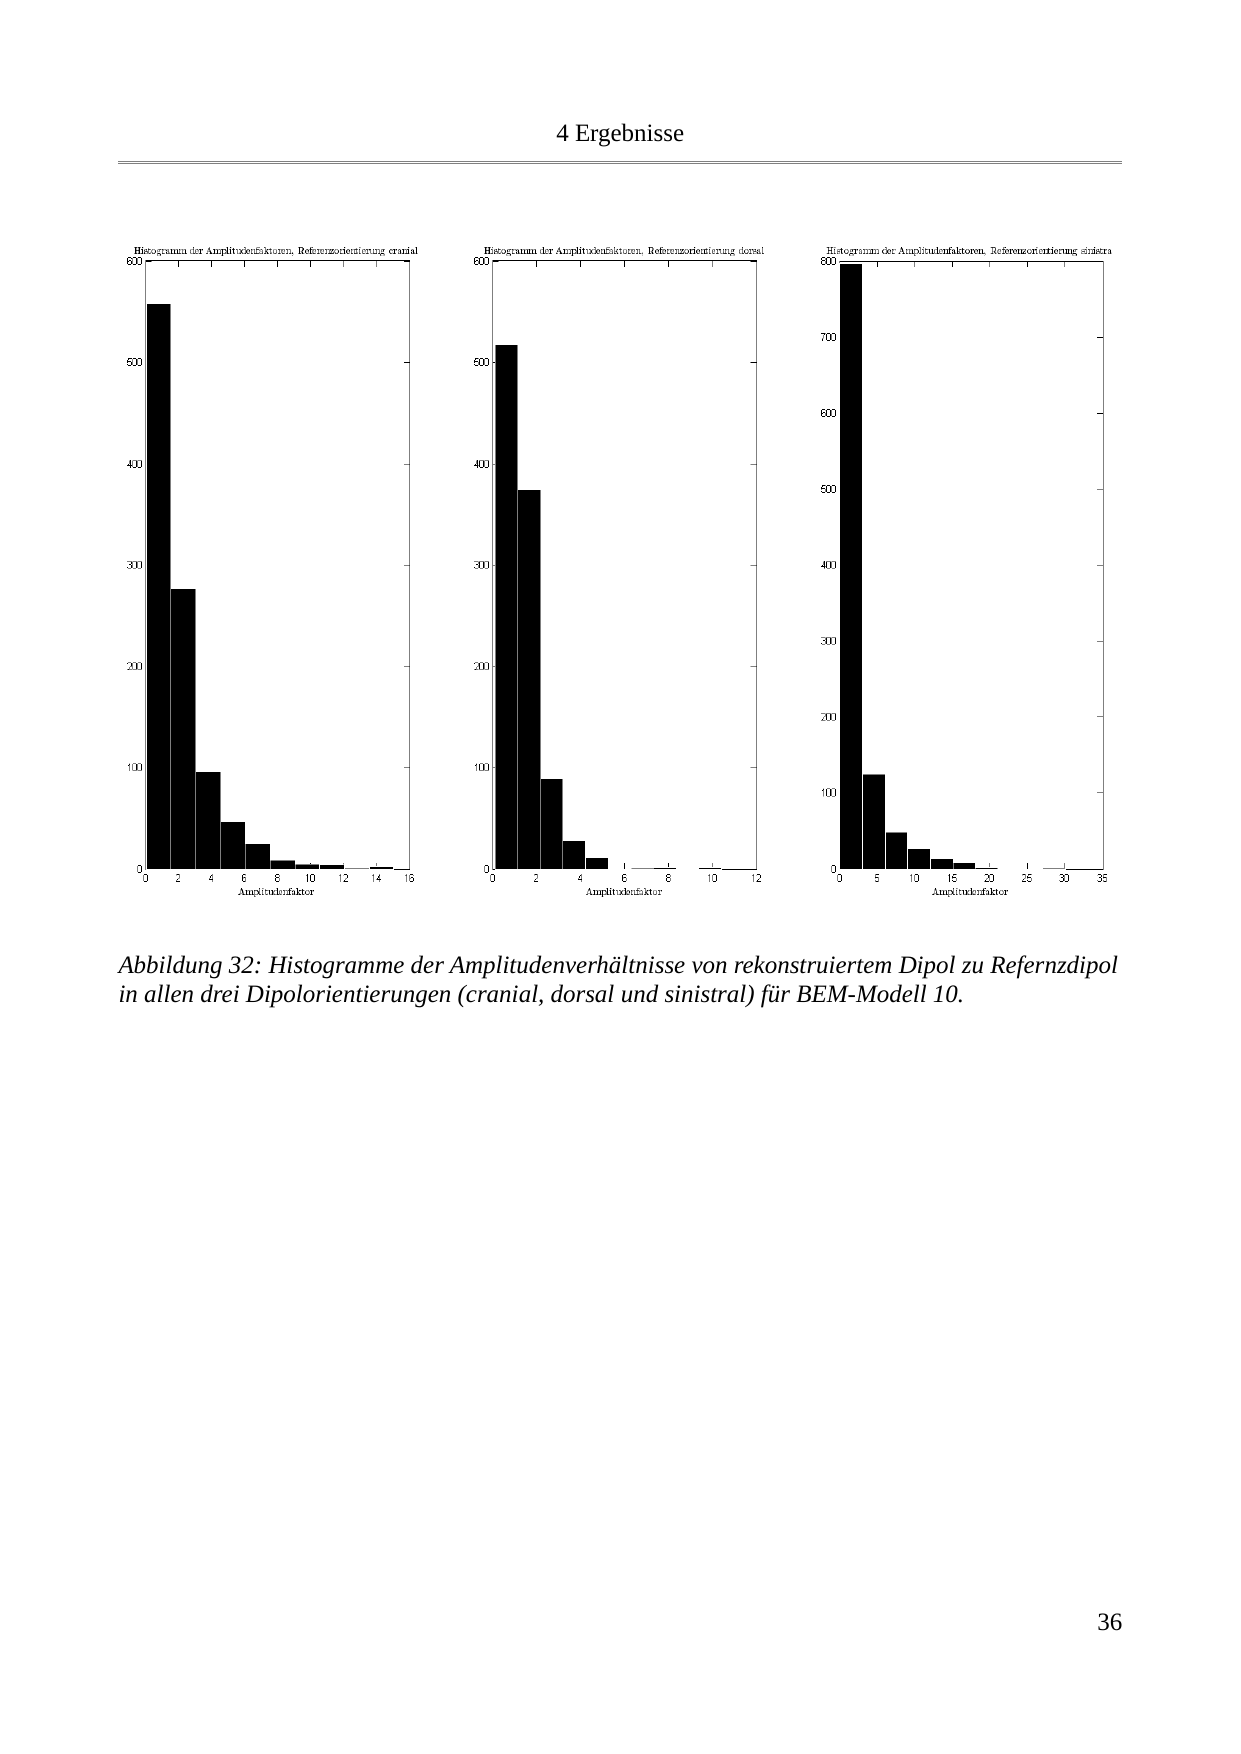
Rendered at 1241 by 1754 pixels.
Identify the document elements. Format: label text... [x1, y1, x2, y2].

text Abbildung 32: Histogramme der Amplitudenverhältnisse von rekonstruiertem Dipol zu Refernzdipol in allen drei Dipolorientierungen (cranial, dorsal und sinistral) für BEM-Modell 10. [118, 951, 1122, 1008]
picture [118, 205, 1122, 951]
